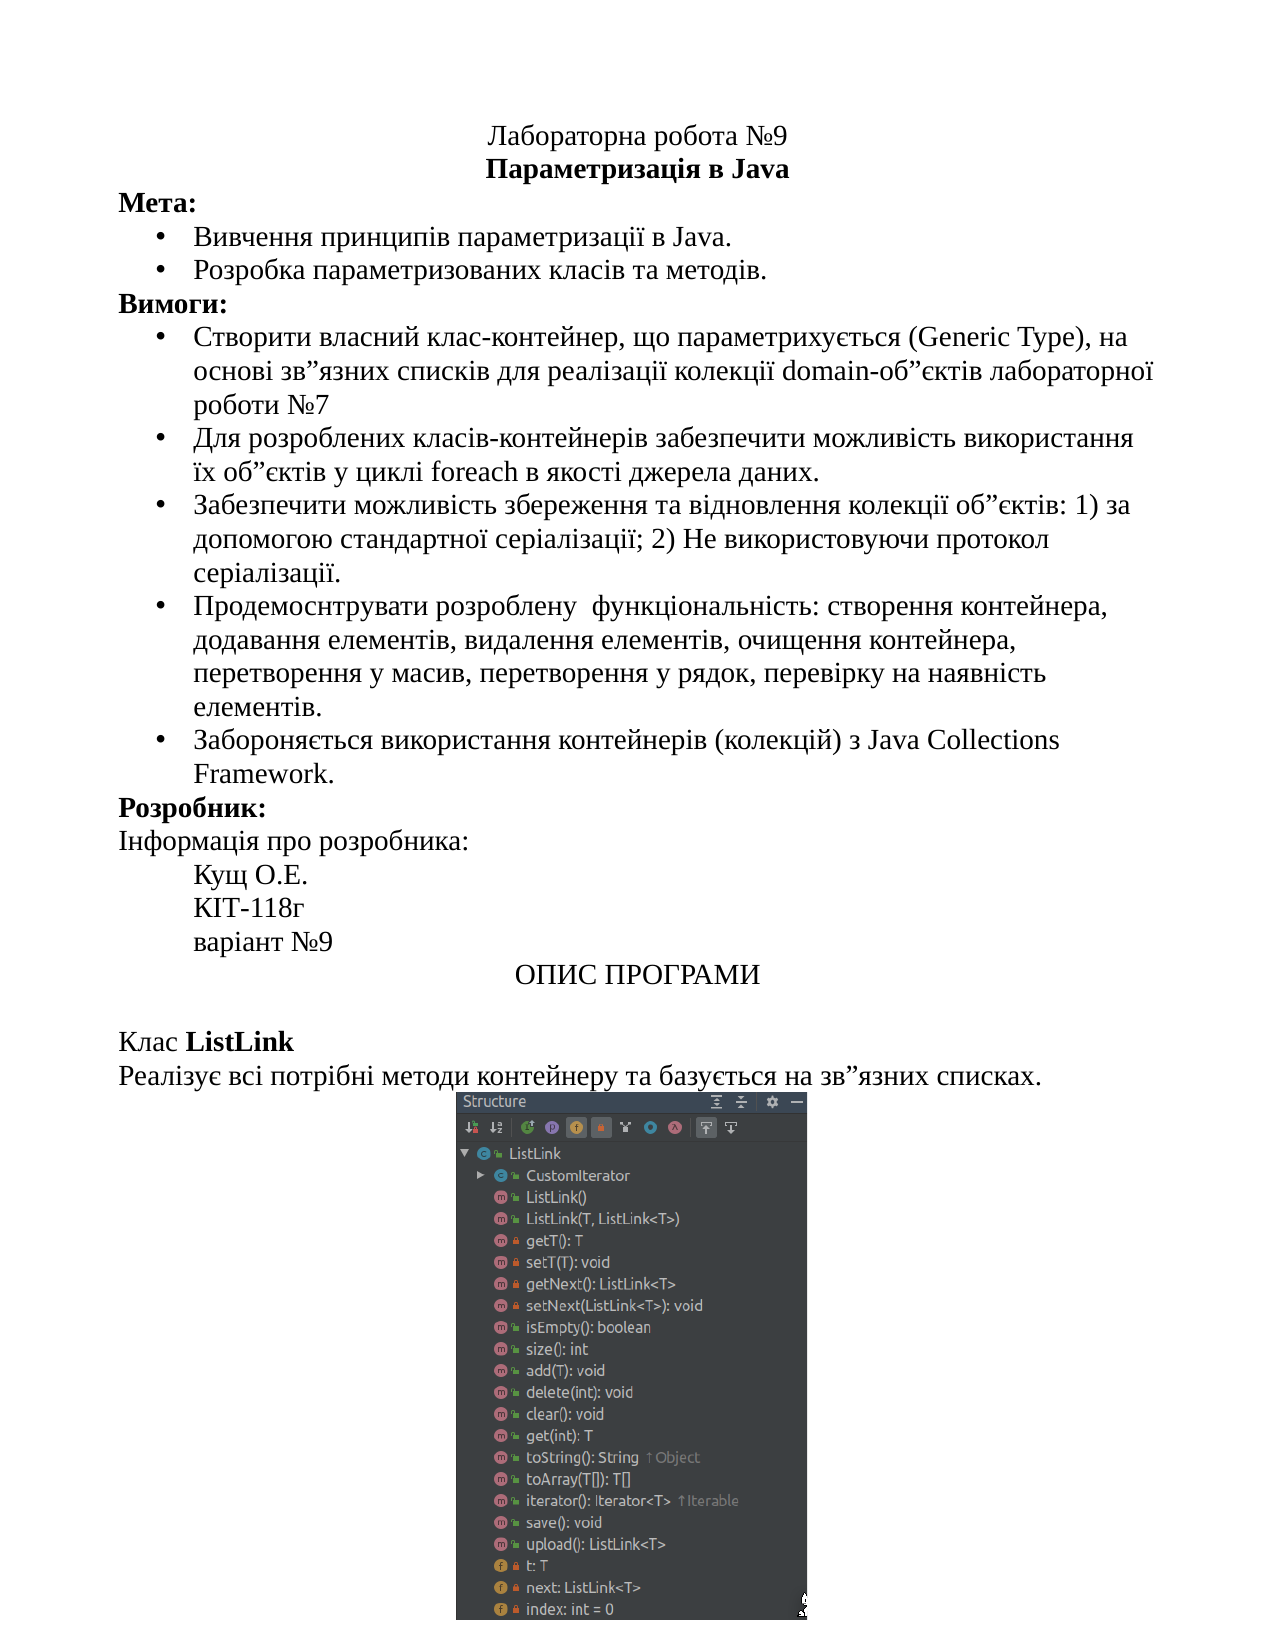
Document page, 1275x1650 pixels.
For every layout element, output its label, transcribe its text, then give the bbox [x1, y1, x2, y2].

list Для розроблених класів-контейнерів забезпечити можливість використання їх об”єктів у циклі foreach в якості джерела даних. [156, 420, 1157, 487]
text Інформація про розробника: [118, 823, 1157, 857]
text Кущ О.Е. [118, 857, 1157, 890]
text Клас ListLink [118, 1024, 1157, 1058]
list Продемоснтрувати розроблену функціональність: створення контейнера, додавання елементів, видалення елементів, очищення контейнера, перетворення у масив, перетворення у рядок, перевірку на наявність елементів. [156, 588, 1157, 722]
text Реалізує всі потрібні методи контейнеру та базується на зв”язних списках. [118, 1058, 1157, 1092]
text КІТ-118г [118, 890, 1157, 924]
text Параметризація в Java [118, 152, 1157, 185]
text Розробник: [118, 790, 1157, 823]
list Створити власний клас-контейнер, що параметрихується (Generic Type), на основі зв”язних списків для реалізації колекції domain-об”єктів лабораторної роботи №7 [156, 319, 1157, 420]
text варіант №9 [118, 924, 1157, 957]
text Лабораторна робота №9 [118, 118, 1157, 152]
list Забороняється використання контейнерів (колекцій) з Java Collections Framework. [156, 722, 1157, 790]
text Мета: [118, 185, 1157, 219]
list Розробка параметризованих класів та методів. [156, 252, 1157, 286]
picture [456, 1092, 808, 1620]
text Вимоги: [118, 286, 1157, 319]
list Забезпечити можливість збереження та відновлення колекції об”єктів: 1) за допомогою стандартної серіалізації; 2) Не використовуючи протокол серіалізації. [156, 487, 1157, 588]
text ОПИС ПРОГРАМИ [118, 957, 1157, 991]
list Вивчення принципів параметризації в Java. [156, 219, 1157, 252]
